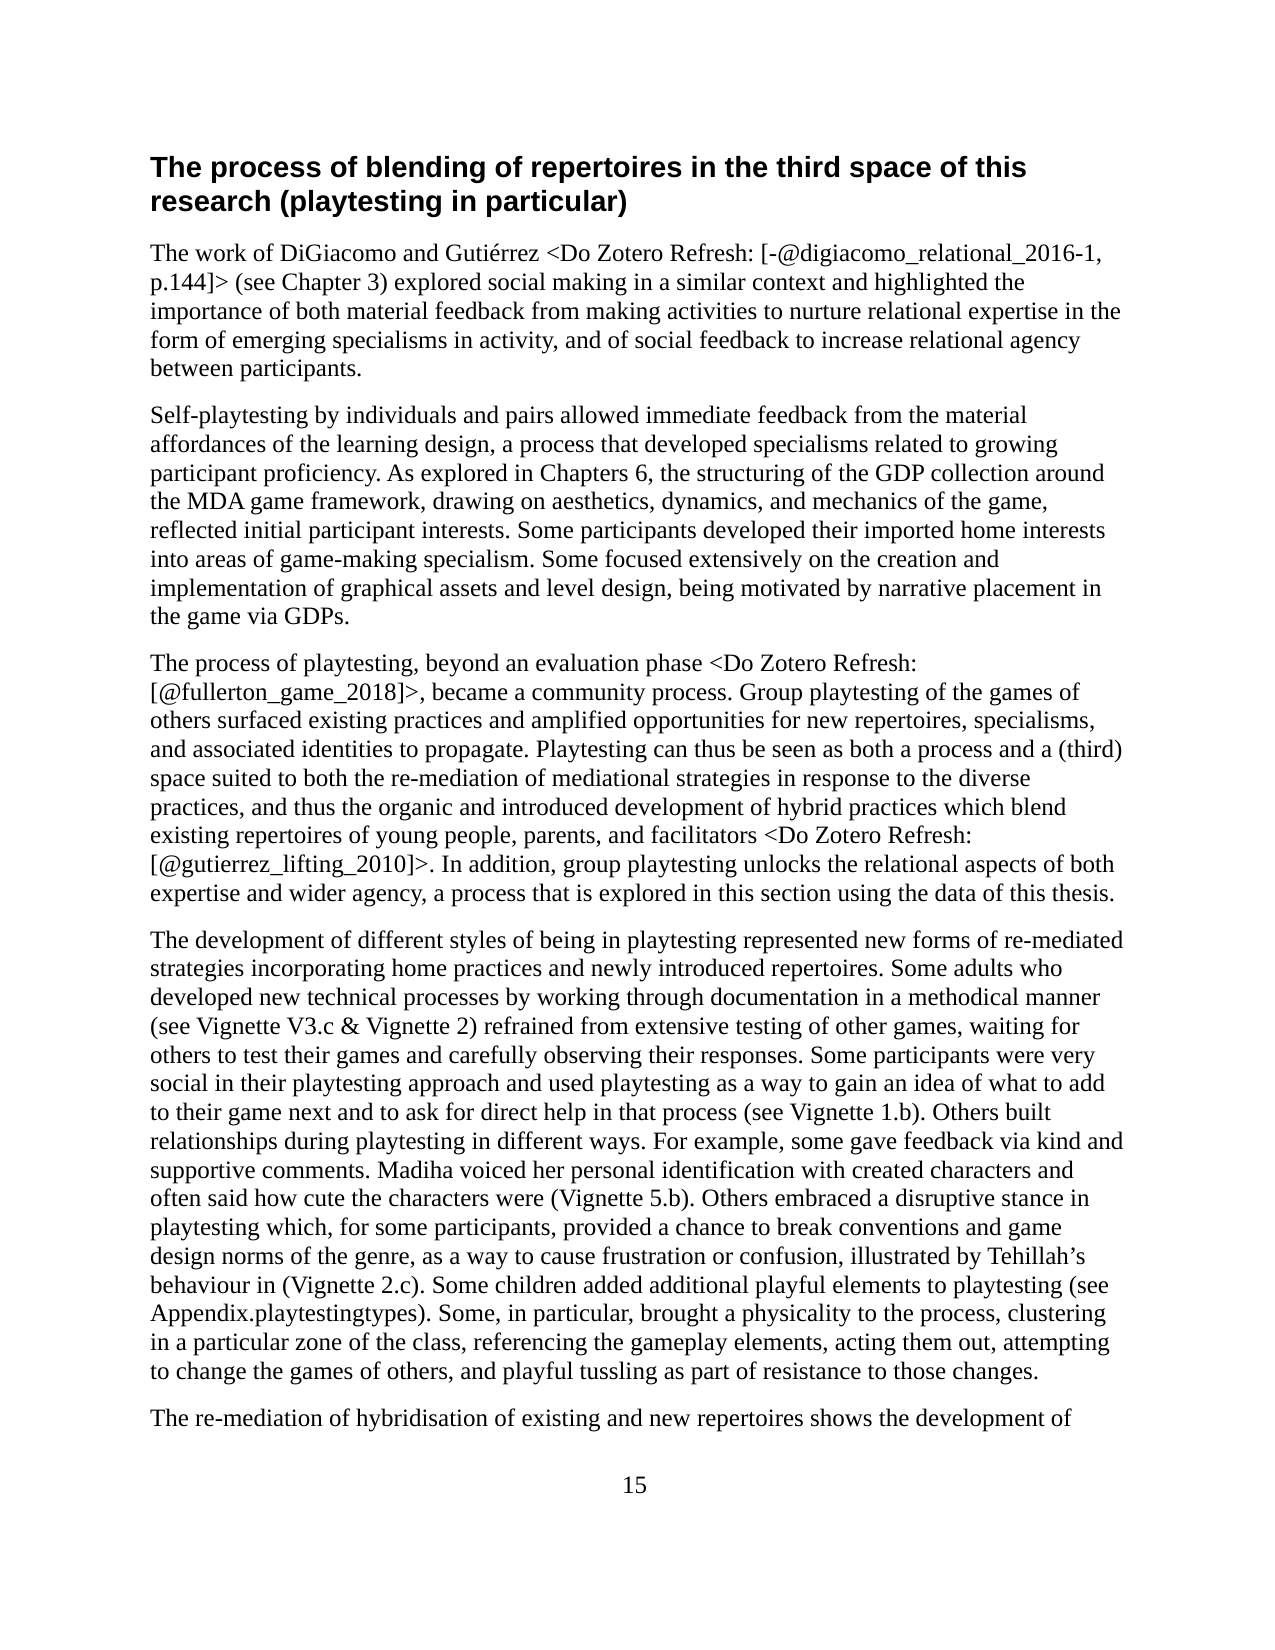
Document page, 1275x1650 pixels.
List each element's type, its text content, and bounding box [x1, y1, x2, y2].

text The work of DiGiacomo and Gutiérrez <Do Zotero Refresh: [-@digiacomo_relational_2016-1, p.144]> (see Chapter 3) explored social making in a similar context and highlighted the importance of both material feedback from making activities to nurture relational expertise in the form of emerging specialisms in activity, and of social feedback to increase relational agency between participants. [150, 238, 1125, 382]
text Self-playtesting by individuals and pairs allowed immediate feedback from the material affordances of the learning design, a process that developed specialisms related to growing participant proficiency. As explored in Chapters 6, the structuring of the GDP collection around the MDA game framework, drawing on aesthetics, dynamics, and mechanics of the game, reflected initial participant interests. Some participants developed their imported home interests into areas of game-making specialism. Some focused extensively on the creation and implementation of graphical assets and level design, being motivated by narrative placement in the game via GDPs. [150, 400, 1125, 630]
text The re-mediation of hybridisation of existing and new repertoires shows the development of [150, 1403, 1125, 1431]
subtitle The process of blending of repertoires in the third space of this research (playtesting in particular) [150, 150, 1125, 217]
text The development of different styles of being in playtesting represented new forms of re-mediated strategies incorporating home practices and newly introduced repertoires. Some adults who developed new technical processes by working through documentation in a methodical manner (see Vignette V3.c & Vignette 2) refrained from extensive testing of other games, waiting for others to test their games and carefully observing their responses. Some participants were very social in their playtesting approach and used playtesting as a way to gain an idea of what to add to their game next and to ask for direct help in that process (see Vignette 1.b). Others built relationships during playtesting in different ways. For example, some gave feedback via kind and supportive comments. Madiha voiced her personal identification with created characters and often said how cute the characters were (Vignette 5.b). Others embraced a disruptive stance in playtesting which, for some participants, provided a chance to break conventions and game design norms of the genre, as a way to cause frustration or confusion, illustrated by Tehillah’s behaviour in (Vignette 2.c). Some children added additional playful elements to playtesting (see Appendix.playtestingtypes). Some, in particular, brought a physicality to the process, clustering in a particular zone of the class, referencing the gameplay elements, acting them out, attempting to change the games of others, and playful tussling as part of resistance to those changes. [150, 925, 1125, 1385]
text The process of playtesting, beyond an evaluation phase <Do Zotero Refresh: [@fullerton_game_2018]>, became a community process. Group playtesting of the games of others surfaced existing practices and amplified opportunities for new repertoires, specialisms, and associated identities to propagate. Playtesting can thus be seen as both a process and a (third) space suited to both the re-mediation of mediational strategies in response to the diverse practices, and thus the organic and introduced development of hybrid practices which blend existing repertoires of young people, parents, and facilitators <Do Zotero Refresh: [@gutierrez_lifting_2010]>. In addition, group playtesting unlocks the relational aspects of both expertise and wider agency, a process that is explored in this section using the data of this thesis. [150, 648, 1125, 907]
